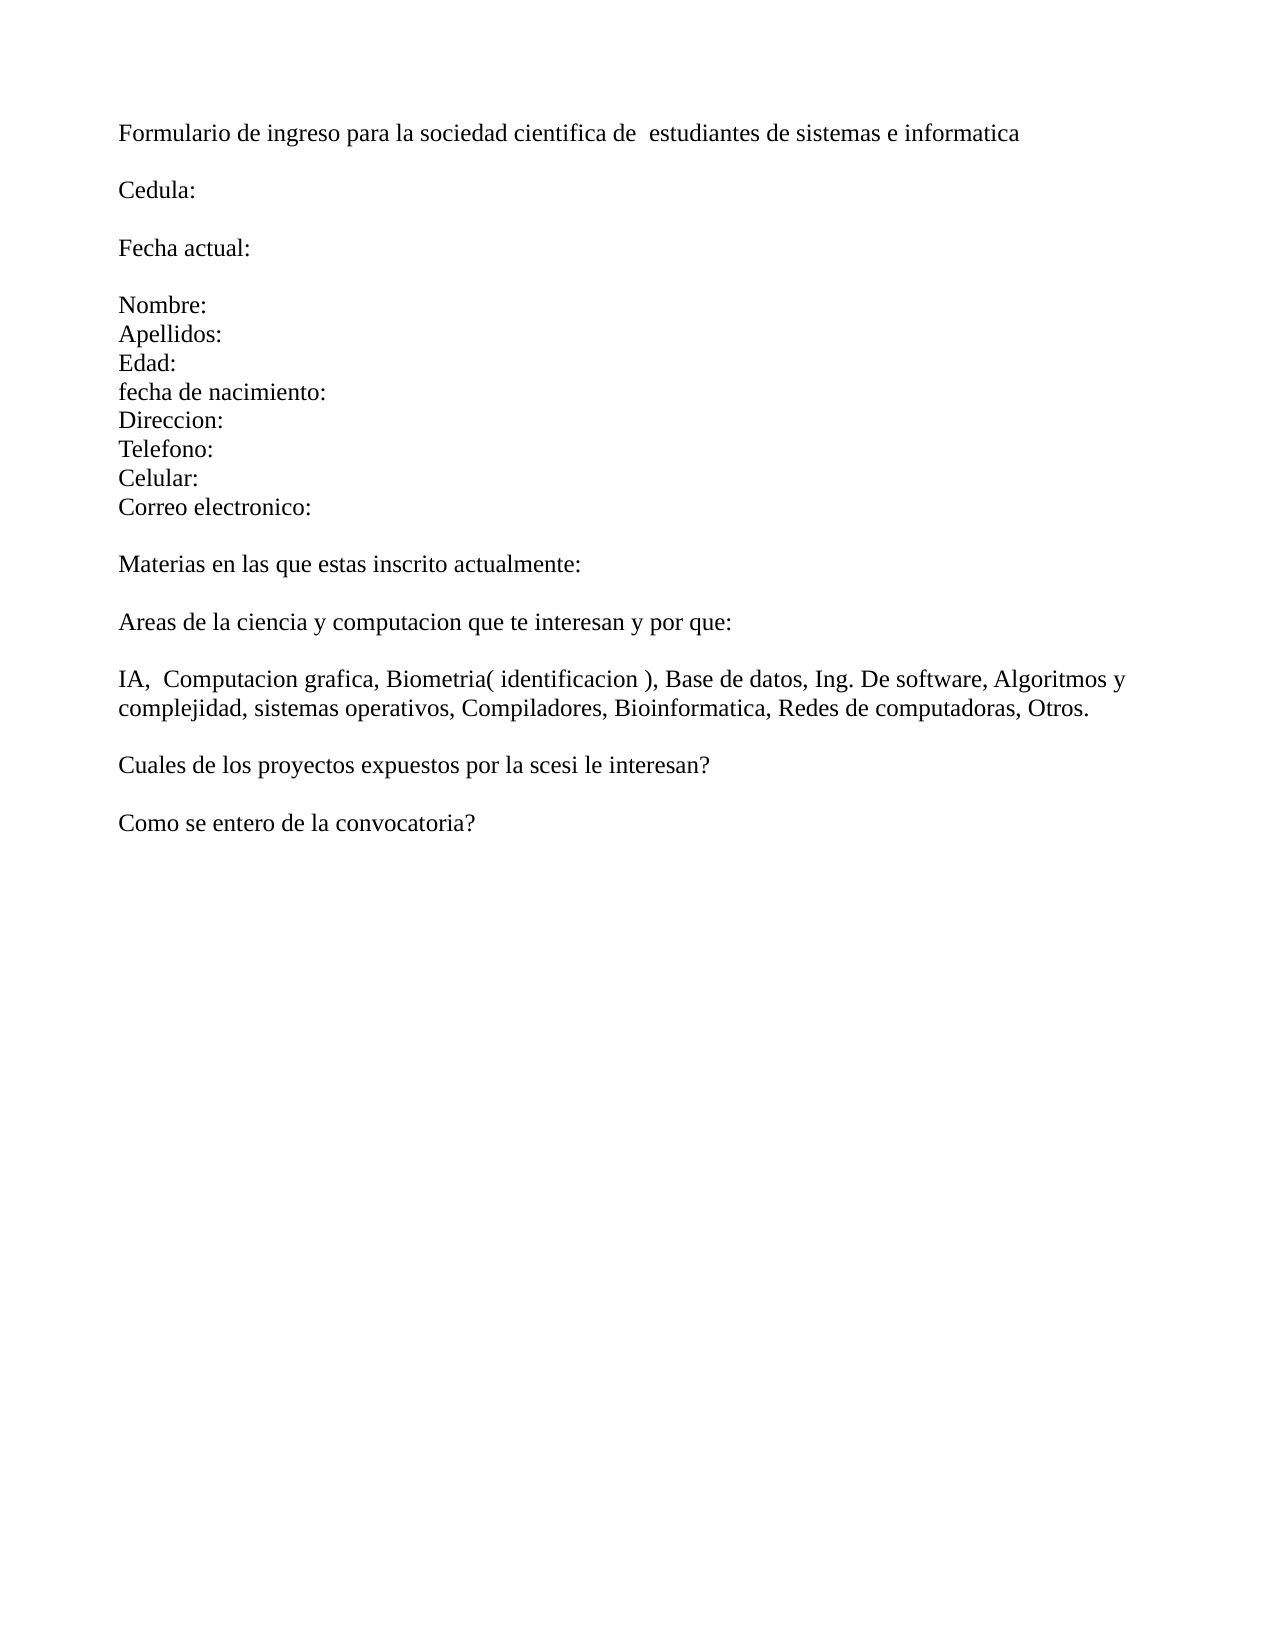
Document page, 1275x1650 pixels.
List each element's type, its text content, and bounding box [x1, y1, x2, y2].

text Apellidos: [118, 319, 1157, 348]
text Fecha actual: [118, 233, 1157, 262]
text IA, Computacion grafica, Biometria( identificacion ), Base de datos, Ing. De software, Algoritmos y complejidad, sistemas operativos, Compiladores, Bioinformatica, Redes de computadoras, Otros. [118, 664, 1157, 722]
text Como se entero de la convocatoria? [118, 808, 1157, 837]
text Formulario de ingreso para la sociedad cientifica de estudiantes de sistemas e informatica [118, 118, 1157, 147]
text Cuales de los proyectos expuestos por la scesi le interesan? [118, 751, 1157, 779]
text Nombre: [118, 291, 1157, 319]
text Cedula: [118, 176, 1157, 204]
text Materias en las que estas inscrito actualmente: [118, 549, 1157, 578]
text Areas de la ciencia y computacion que te interesan y por que: [118, 607, 1157, 636]
text fecha de nacimiento: [118, 377, 1157, 406]
text Edad: [118, 348, 1157, 377]
text Correo electronico: [118, 492, 1157, 521]
text Celular: [118, 463, 1157, 492]
text Telefono: [118, 434, 1157, 463]
text Direccion: [118, 406, 1157, 434]
